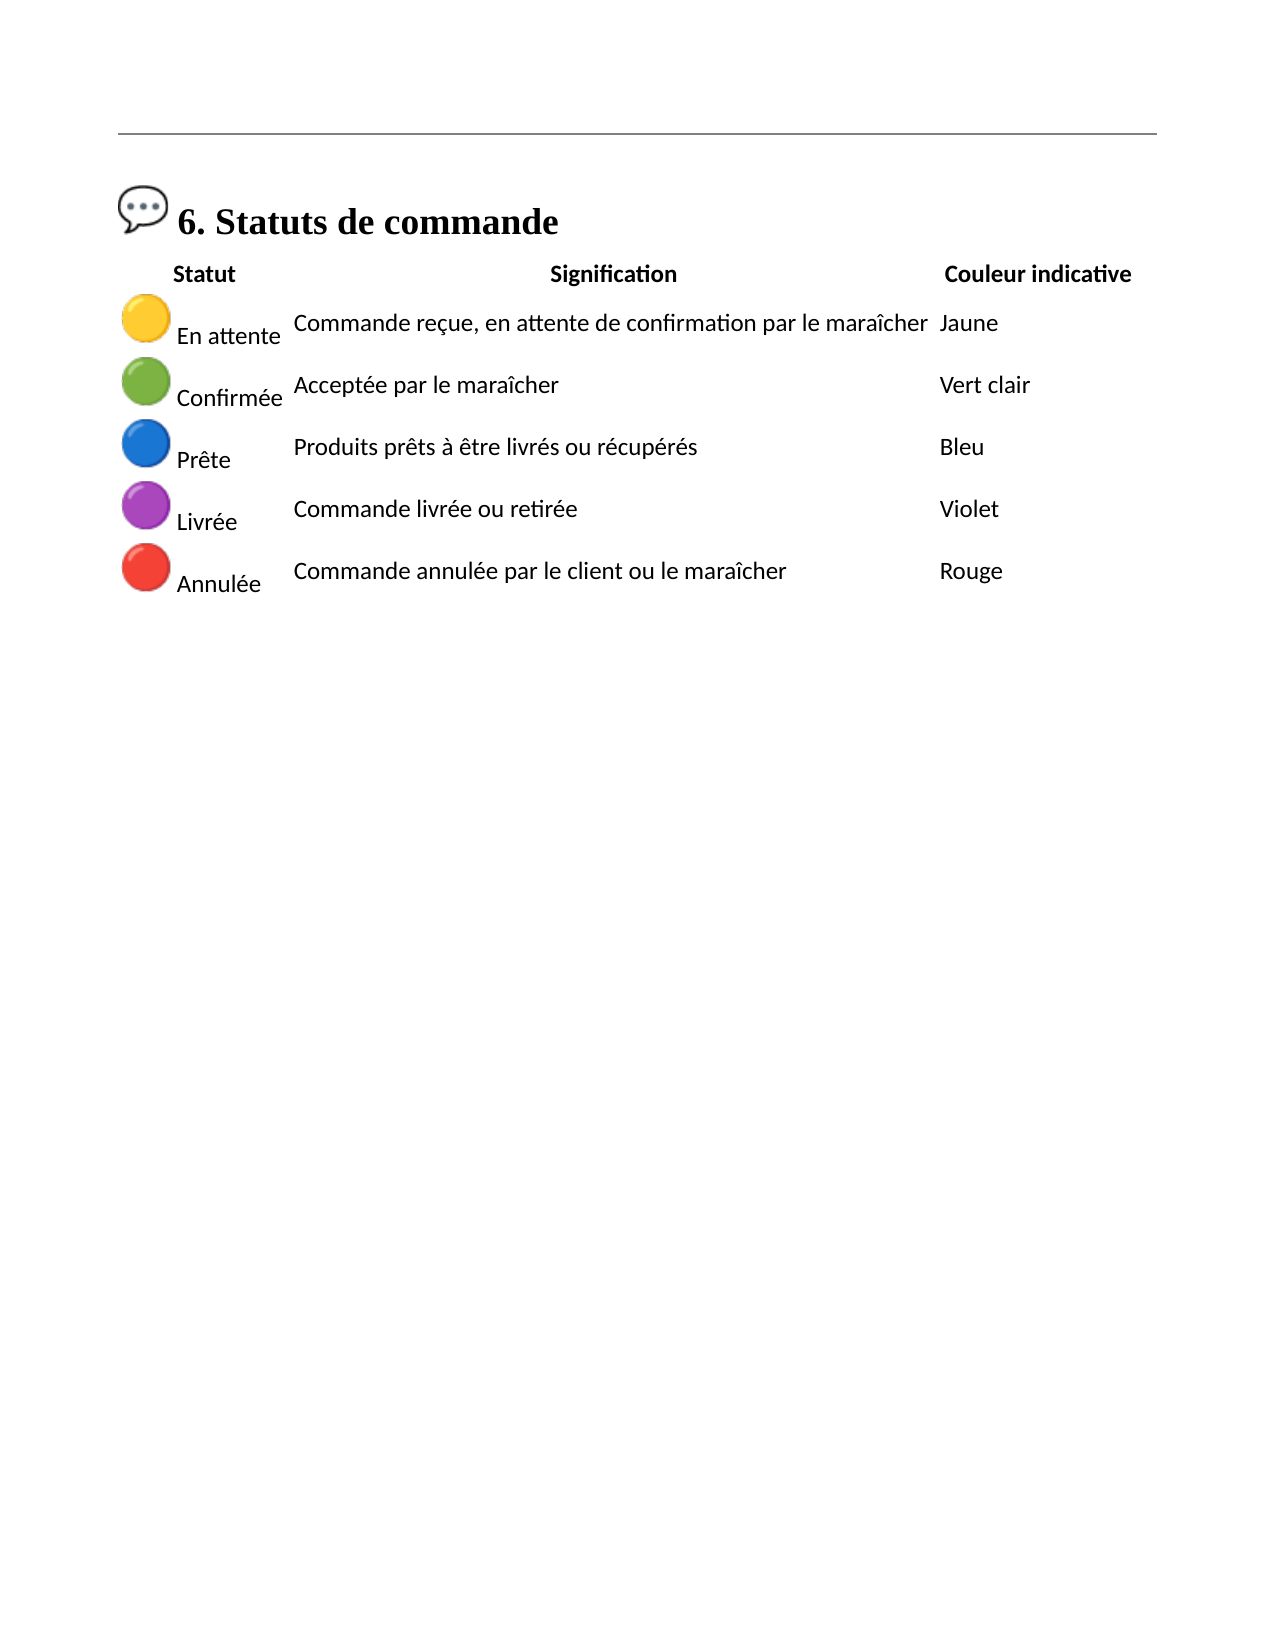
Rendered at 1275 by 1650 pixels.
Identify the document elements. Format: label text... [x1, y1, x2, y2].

picture [118, 184, 169, 235]
table_cell Produits prêts à être livrés ou récupérés [291, 415, 937, 477]
table_cell Livrée [118, 478, 291, 539]
table_cell Rouge [937, 540, 1139, 602]
picture [121, 356, 172, 407]
table_cell Prête [118, 415, 291, 477]
picture [121, 480, 172, 531]
subtitle 6. Statuts de commande [118, 184, 1157, 242]
table_cell Commande annulée par le client ou le maraîcher [291, 540, 937, 602]
table_cell Annulée [118, 540, 291, 602]
table_cell Commande reçue, en attente de confirmation par le maraîcher [291, 291, 937, 353]
table_cell Acceptée par le maraîcher [291, 353, 937, 415]
table_cell Commande livrée ou retirée [291, 478, 937, 539]
table_cell Confirmée [118, 353, 291, 415]
table_cell En attente [118, 291, 291, 353]
picture [121, 294, 172, 344]
table_cell Bleu [937, 415, 1139, 477]
table_cell Vert clair [937, 353, 1139, 415]
table_header Couleur indicative [937, 255, 1139, 291]
picture [121, 542, 172, 593]
table_cell Jaune [937, 291, 1139, 353]
picture [121, 418, 172, 469]
table_cell Violet [937, 478, 1139, 539]
table_header Signification [291, 255, 937, 291]
table_header Statut [118, 255, 291, 291]
